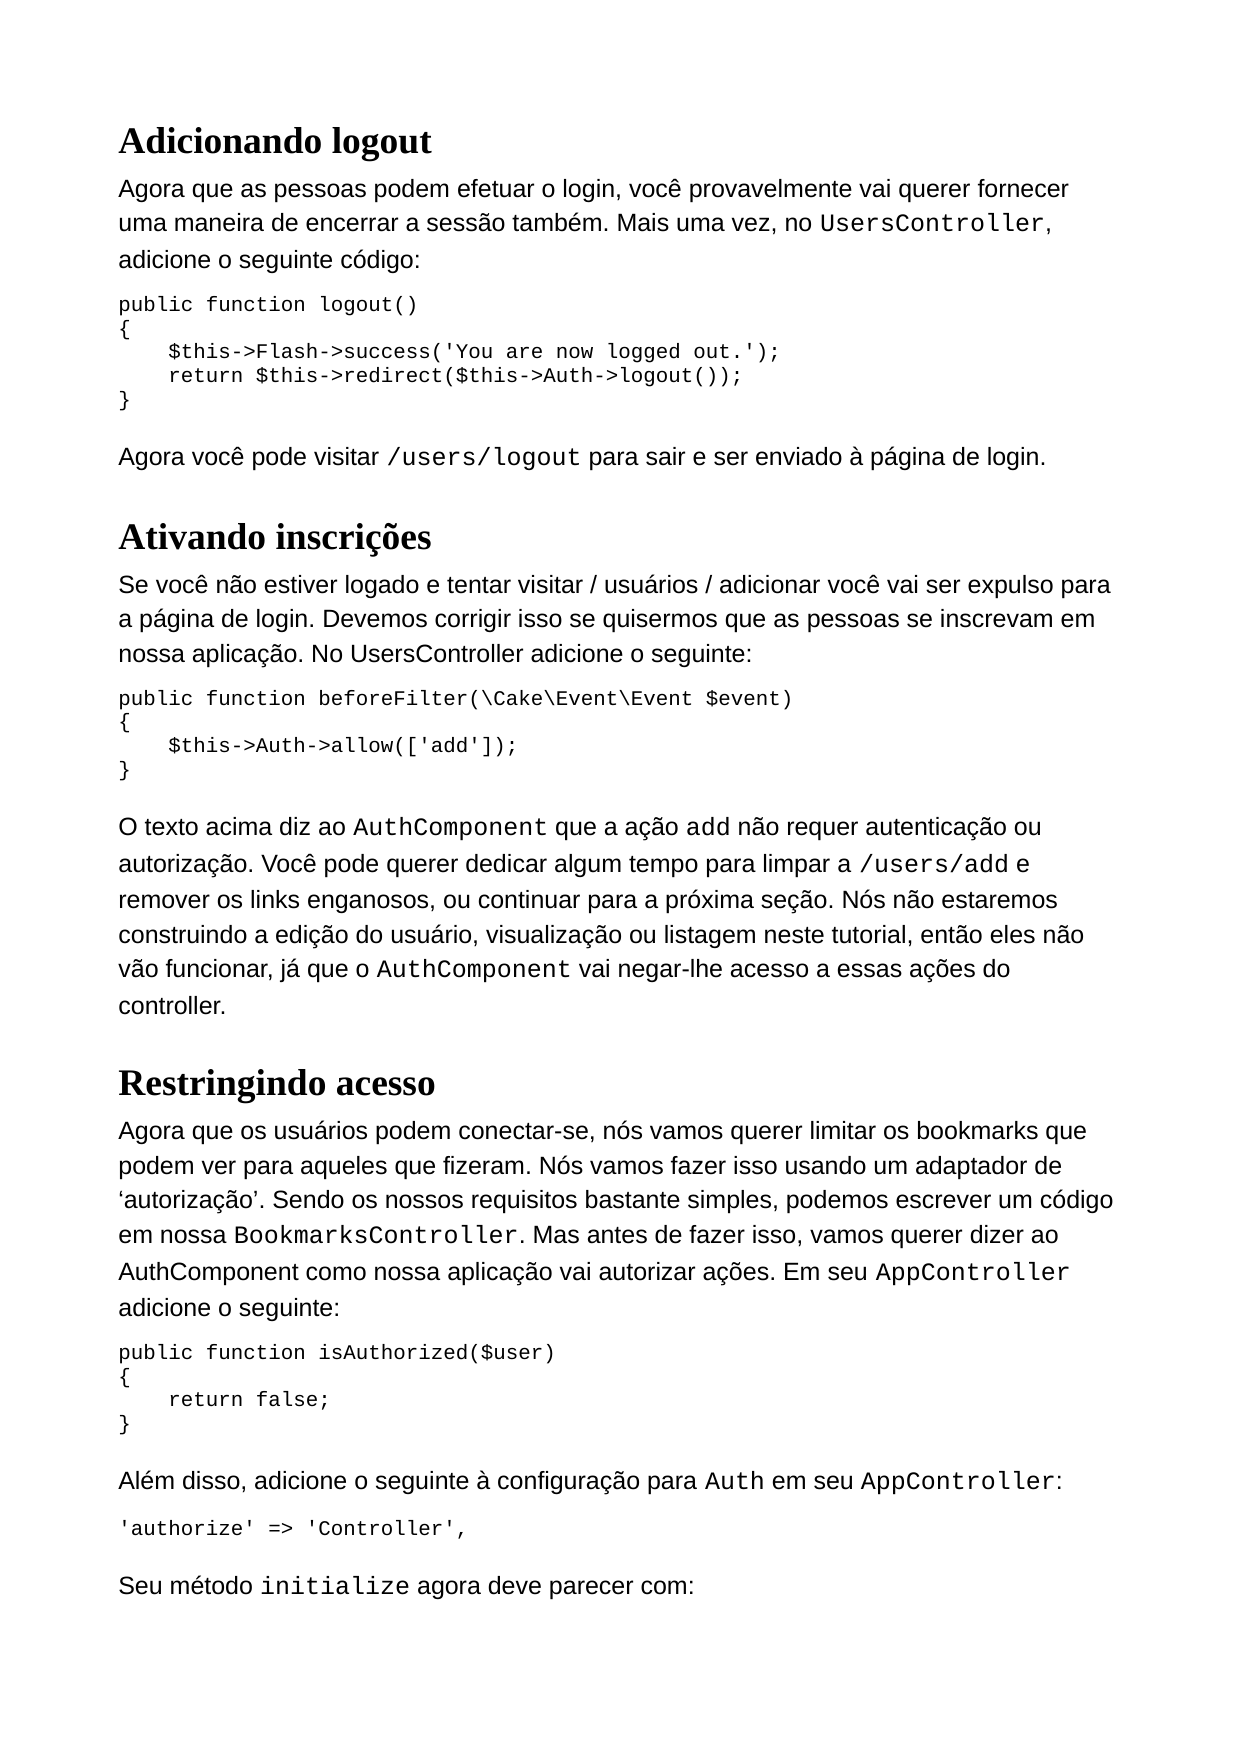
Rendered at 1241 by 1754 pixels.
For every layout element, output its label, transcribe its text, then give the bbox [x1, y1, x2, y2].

text Seu método initialize agora deve parecer com: [118, 1571, 1122, 1602]
text { [118, 711, 1122, 735]
text { [118, 318, 1122, 341]
subtitle Restringindo acesso [118, 1061, 1122, 1104]
text } [118, 759, 1122, 782]
text 'authorize' => 'Controller', [118, 1518, 1122, 1542]
text Agora que os usuários podem conectar-se, nós vamos querer limitar os bookmarks que podem ver para aqueles que fizeram. Nós vamos fazer isso usando um adaptador de ‘autorização’. Sendo os nossos requisitos bastante simples, podemos escrever um código em nossa BookmarksController. Mas antes de fazer isso, vamos querer dizer ao AuthComponent como nossa aplicação vai autorizar ações. Em seu AppController adicione o seguinte: [118, 1116, 1122, 1322]
text $this->Auth->allow(['add']); [118, 735, 1122, 759]
subtitle Ativando inscrições [118, 514, 1122, 557]
text Agora você pode visitar /users/logout para sair e ser enviado à página de login. [118, 442, 1122, 473]
text O texto acima diz ao AuthComponent que a ação add não requer autenticação ou autorização. Você pode querer dedicar algum tempo para limpar a /users/add e remover os links enganosos, ou continuar para a próxima seção. Nós não estaremos construindo a edição do usuário, visualização ou listagem neste tutorial, então eles não vão funcionar, já que o AuthComponent vai negar-lhe acesso a essas ações do controller. [118, 812, 1122, 1019]
text } [118, 388, 1122, 412]
text public function isAuthorized($user) [118, 1342, 1122, 1366]
text Se você não estiver logado e tentar visitar / usuários / adicionar você vai ser expulso para a página de login. Devemos corrigir isso se quisermos que as pessoas se inscrevam em nossa aplicação. No UsersController adicione o seguinte: [118, 570, 1122, 667]
text public function logout() [118, 294, 1122, 318]
text { [118, 1366, 1122, 1389]
text Agora que as pessoas podem efetuar o login, você provavelmente vai querer fornecer uma maneira de encerrar a sessão também. Mais uma vez, no UsersController, adicione o seguinte código: [118, 174, 1122, 274]
text Além disso, adicione o seguinte à configuração para Auth em seu AppController: [118, 1466, 1122, 1497]
subtitle Adicionando logout [118, 118, 1122, 161]
text } [118, 1413, 1122, 1437]
text return $this->redirect($this->Auth->logout()); [118, 365, 1122, 388]
text $this->Flash->success('You are now logged out.'); [118, 341, 1122, 365]
text return false; [118, 1389, 1122, 1413]
text public function beforeFilter(\Cake\Event\Event $event) [118, 688, 1122, 711]
